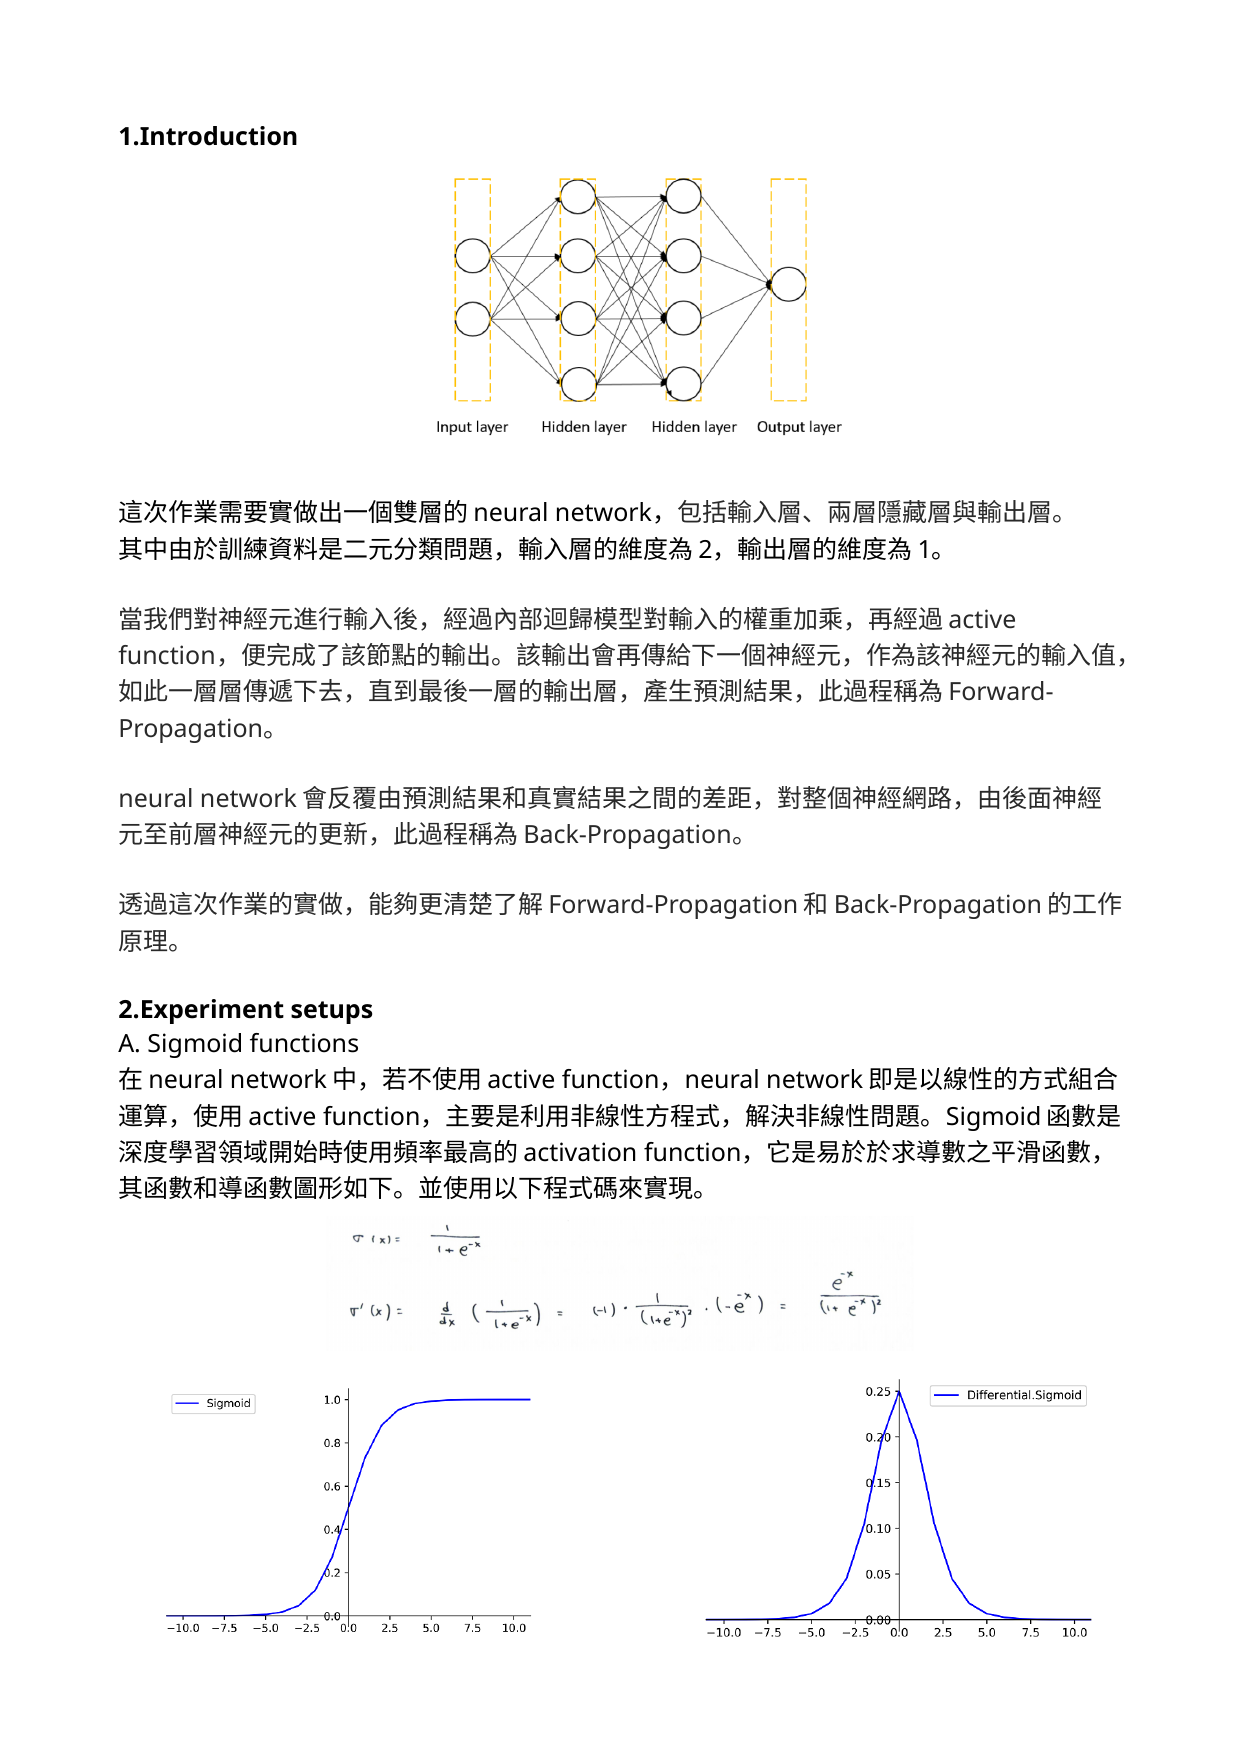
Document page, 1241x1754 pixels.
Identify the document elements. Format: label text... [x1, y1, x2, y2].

text 1.Introduction [118, 118, 1122, 152]
picture [418, 160, 849, 452]
text A. Sigmoid functions [118, 1026, 1122, 1060]
text 透過這次作業的實做，能夠更清楚了解Forward-Propagation和Back-Propagation的工作原理。 [118, 885, 1122, 957]
text 這次作業需要實做出一個雙層的neural network，包括輸入層、兩層隱藏層與輸出層。 [118, 493, 1122, 529]
text neural network會反覆由預測結果和真實結果之間的差距，對整個神經網路，由後面神經元至前層神經元的更新，此過程稱為Back-Propagation。 [118, 778, 1122, 851]
picture [704, 1378, 1092, 1637]
picture [326, 1216, 914, 1351]
text 2.Experiment setups [118, 992, 1122, 1026]
text 在neural network中，若不使用active function，neural network即是以線性的方式組合運算，使用active function，主要是利用非線性方程式，解決非線性問題。Sigmoid函數是深度學習領域開始時使用頻率最高的activation function，它是易於於求導數之平滑函數，其函數和導函數圖形如下。並使用以下程式碼來實現。 [118, 1060, 1122, 1205]
text 其中由於訓練資料是二元分類問題，輸入層的維度為2，輸出層的維度為1。 [118, 529, 1122, 565]
picture [165, 1386, 533, 1633]
text 當我們對神經元進行輸入後，經過內部迴歸模型對輸入的權重加乘，再經過active function，便完成了該節點的輸出。該輸出會再傳給下一個神經元，作為該神經元的輸入值，如此一層層傳遞下去，直到最後一層的輸出層，產生預測結果，此過程稱為Forward-Propagation。 [118, 599, 1122, 744]
